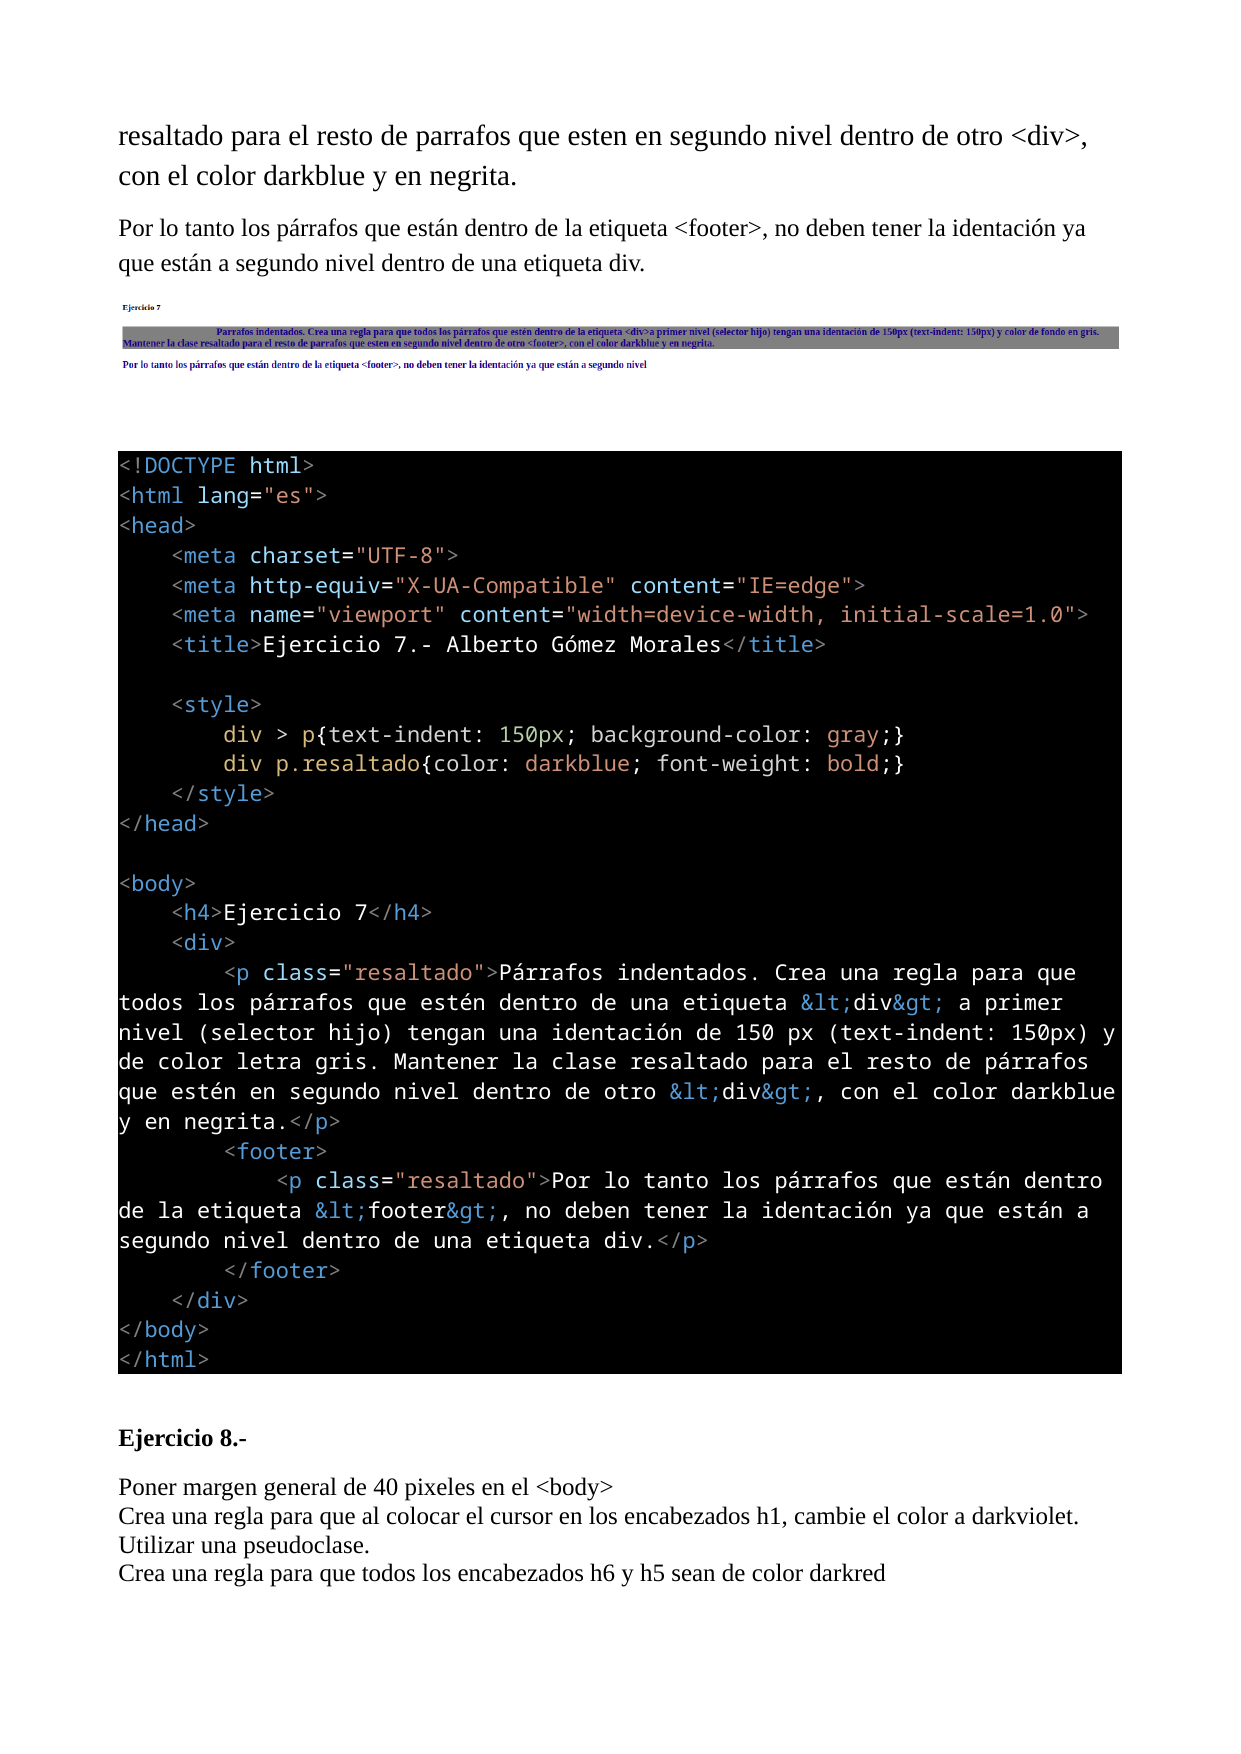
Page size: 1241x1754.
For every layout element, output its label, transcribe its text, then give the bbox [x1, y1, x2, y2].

text </body> [118, 1314, 1122, 1344]
text <meta charset="UTF-8"> [118, 540, 1122, 570]
text Ejercicio 8.- [118, 1423, 1122, 1452]
text </div> [118, 1285, 1122, 1314]
text <!DOCTYPE html> [118, 451, 1122, 480]
text <div> [118, 927, 1122, 957]
text </html> [118, 1344, 1122, 1374]
text <head> [118, 510, 1122, 540]
text <meta http-equiv="X-UA-Compatible" content="IE=edge"> [118, 570, 1122, 599]
text resaltado para el resto de parrafos que esten en segundo nivel dentro de otro <div>, con el color darkblue y en negrita. [118, 118, 1122, 192]
text Crea una regla para que al colocar el cursor en los encabezados h1, cambie el color a darkviolet. Utilizar una pseudoclase. [118, 1501, 1122, 1558]
text <footer> [118, 1136, 1122, 1166]
text div > p{text-indent: 150px; background-color: gray;} [118, 719, 1122, 748]
text <meta name="viewport" content="width=device-width, initial-scale=1.0"> [118, 599, 1122, 629]
text <h4>Ejercicio 7</h4> [118, 897, 1122, 927]
text Por lo tanto los párrafos que están dentro de la etiqueta <footer>, no deben tener la identación ya que están a segundo nivel dentro de una etiqueta div. [118, 213, 1122, 276]
text div p.resaltado{color: darkblue; font-weight: bold;} [118, 748, 1122, 778]
text Crea una regla para que todos los encabezados h6 y h5 sean de color darkred [118, 1558, 1122, 1587]
text <html lang="es"> [118, 480, 1122, 510]
text </head> [118, 808, 1122, 838]
text <p class="resaltado">Por lo tanto los párrafos que están dentro de la etiqueta &lt;footer&gt;, no deben tener la identación ya que están a segundo nivel dentro de una etiqueta div.</p> [118, 1166, 1122, 1255]
text </style> [118, 778, 1122, 808]
text <style> [118, 689, 1122, 719]
text <p class="resaltado">Párrafos indentados. Crea una regla para que todos los párrafos que estén dentro de una etiqueta &lt;div&gt; a primer nivel (selector hijo) tengan una identación de 150 px (text-indent: 150px) y de color letra gris. Mantener la clase resaltado para el resto de párrafos que estén en segundo nivel dentro de otro &lt;div&gt;, con el color darkblue y en negrita.</p> [118, 957, 1122, 1136]
text <title>Ejercicio 7.- Alberto Gómez Morales</title> [118, 629, 1122, 659]
text Poner margen general de 40 pixeles en el <body> [118, 1472, 1122, 1501]
text </footer> [118, 1255, 1122, 1285]
text <body> [118, 868, 1122, 897]
